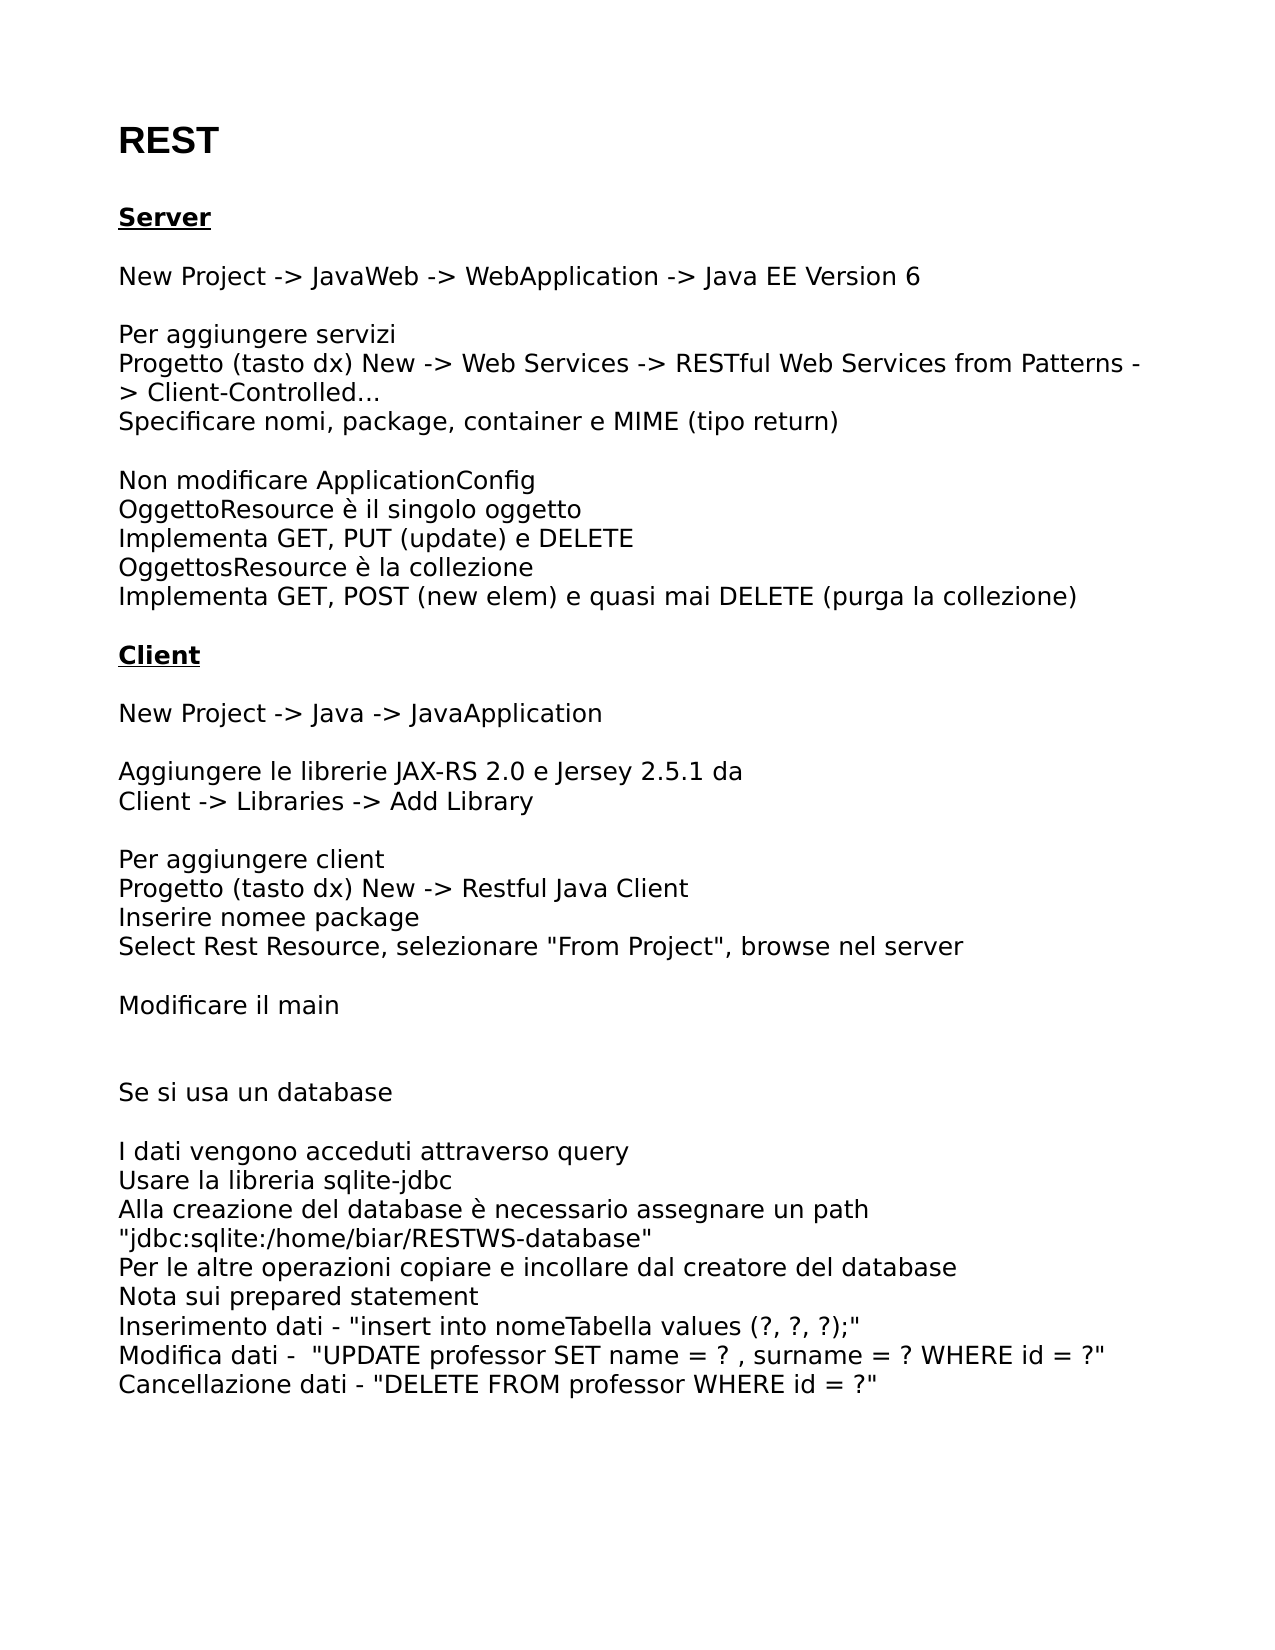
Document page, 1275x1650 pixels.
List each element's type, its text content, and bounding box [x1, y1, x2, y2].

text New Project -> Java -> JavaApplication [118, 699, 1157, 728]
text OggettosResource è la collezione [118, 553, 1157, 583]
text Cancellazione dati - "DELETE FROM professor WHERE id = ?" [118, 1370, 1157, 1399]
text Implementa GET, PUT (update) e DELETE [118, 524, 1157, 553]
text Usare la libreria sqlite-jdbc [118, 1166, 1157, 1195]
text Select Rest Resource, selezionare "From Project", browse nel server [118, 933, 1157, 962]
text Se si usa un database [118, 1078, 1157, 1108]
text Non modificare ApplicationConfig [118, 466, 1157, 495]
text Server [118, 203, 1157, 233]
text Inserire nomee package [118, 903, 1157, 933]
text Client [118, 641, 1157, 670]
text I dati vengono acceduti attraverso query [118, 1137, 1157, 1166]
text Progetto (tasto dx) New -> Web Services -> RESTful Web Services from Patterns -> Client-Controlled... [118, 349, 1157, 408]
text Per aggiungere servizi [118, 320, 1157, 349]
text Progetto (tasto dx) New -> Restful Java Client [118, 874, 1157, 903]
text Inserimento dati - "insert into nomeTabella values (?, ?, ?);" [118, 1312, 1157, 1341]
text OggettoResource è il singolo oggetto [118, 495, 1157, 524]
text Per aggiungere client [118, 845, 1157, 874]
text New Project -> JavaWeb -> WebApplication -> Java EE Version 6 [118, 262, 1157, 291]
text Nota sui prepared statement [118, 1283, 1157, 1312]
text Client -> Libraries -> Add Library [118, 787, 1157, 816]
text Aggiungere le librerie JAX-RS 2.0 e Jersey 2.5.1 da [118, 758, 1157, 787]
subtitle REST [118, 118, 1157, 162]
text Implementa GET, POST (new elem) e quasi mai DELETE (purga la collezione) [118, 583, 1157, 612]
text Per le altre operazioni copiare e incollare dal creatore del database [118, 1253, 1157, 1283]
text Alla creazione del database è necessario assegnare un path "jdbc:sqlite:/home/biar/RESTWS-database" [118, 1195, 1157, 1253]
text Modifica dati - "UPDATE professor SET name = ? , surname = ? WHERE id = ?" [118, 1341, 1157, 1370]
text Specificare nomi, package, container e MIME (tipo return) [118, 408, 1157, 437]
text Modificare il main [118, 991, 1157, 1020]
